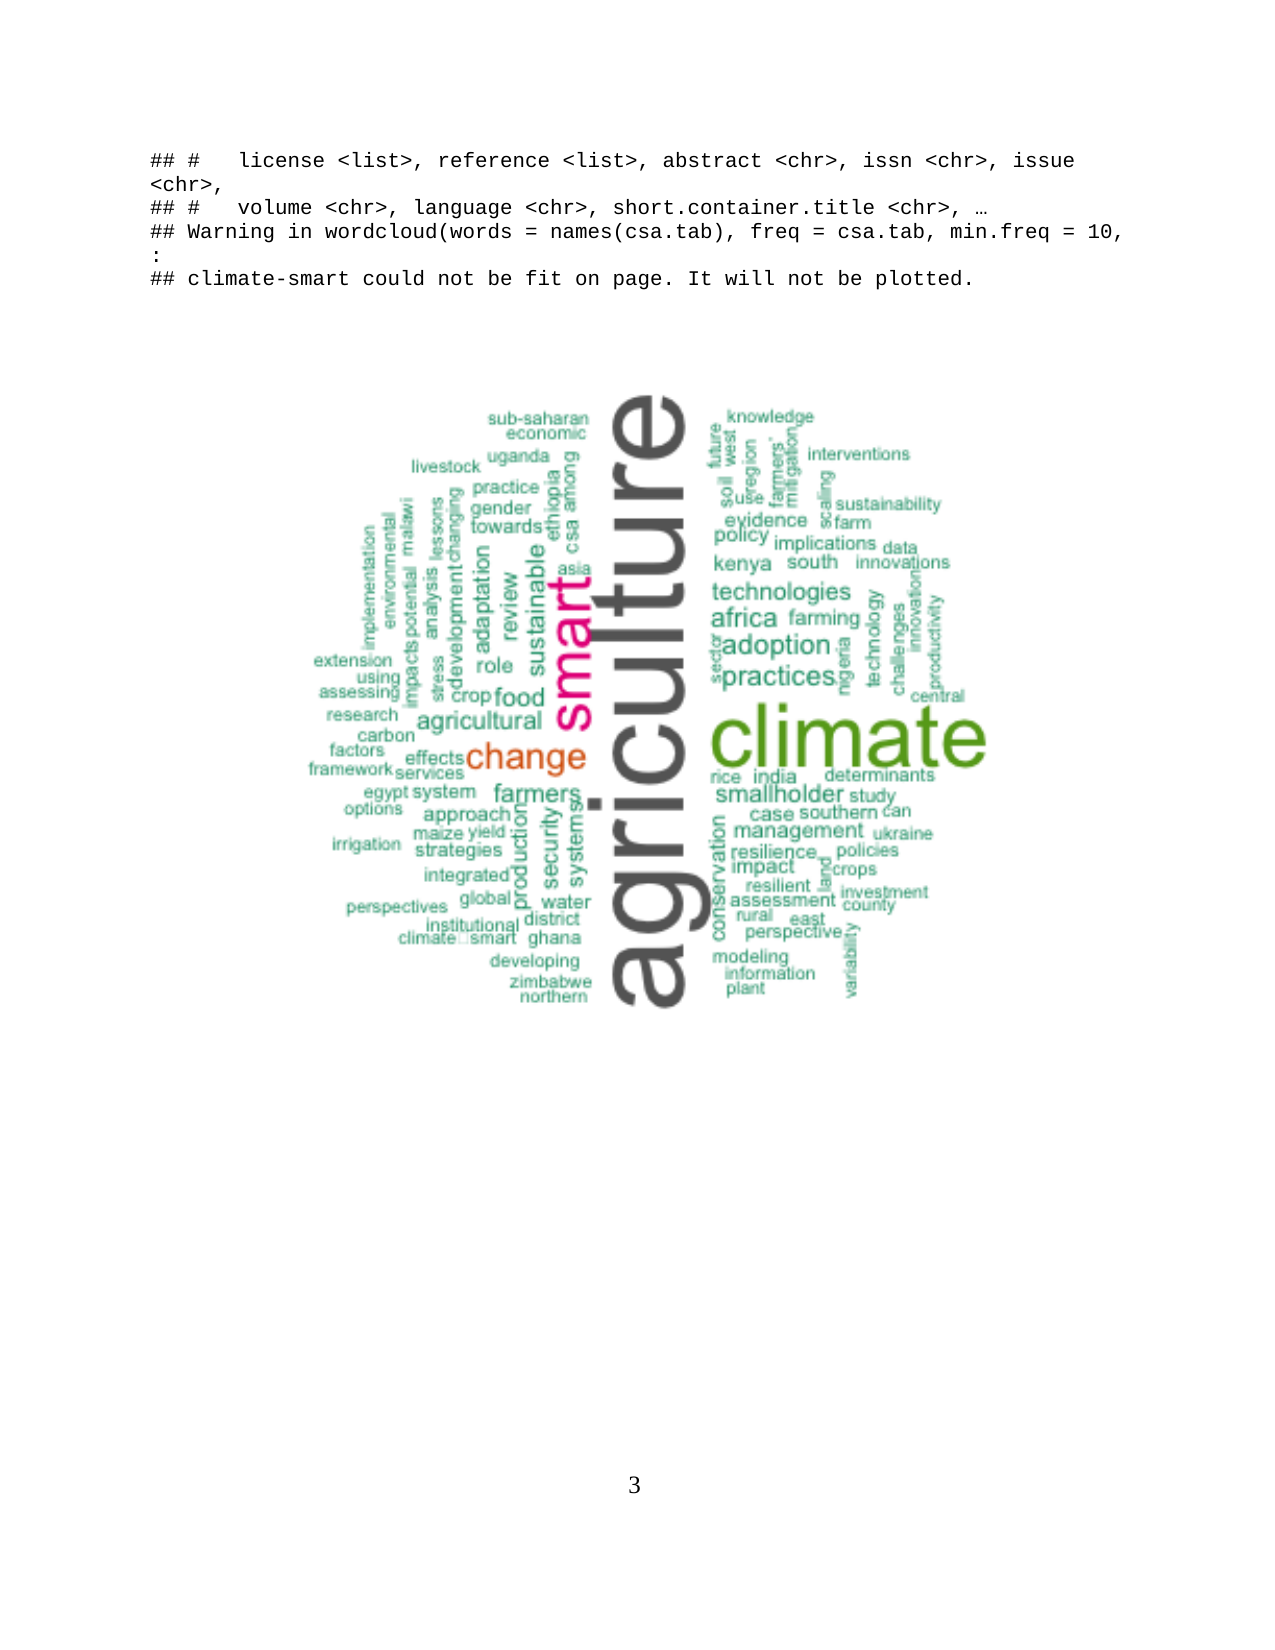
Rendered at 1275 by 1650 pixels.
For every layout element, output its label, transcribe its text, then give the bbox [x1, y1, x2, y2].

text ## # license <list>, reference <list>, abstract <chr>, issn <chr>, issue <chr>, [150, 150, 1125, 197]
text ## # volume <chr>, language <chr>, short.container.title <chr>, … [150, 197, 1125, 221]
text ## climate-smart could not be fit on page. It will not be plotted. [150, 268, 1125, 292]
text ## Warning in wordcloud(words = names(csa.tab), freq = csa.tab, min.freq = 10, : [150, 221, 1125, 268]
picture [150, 300, 1150, 1101]
